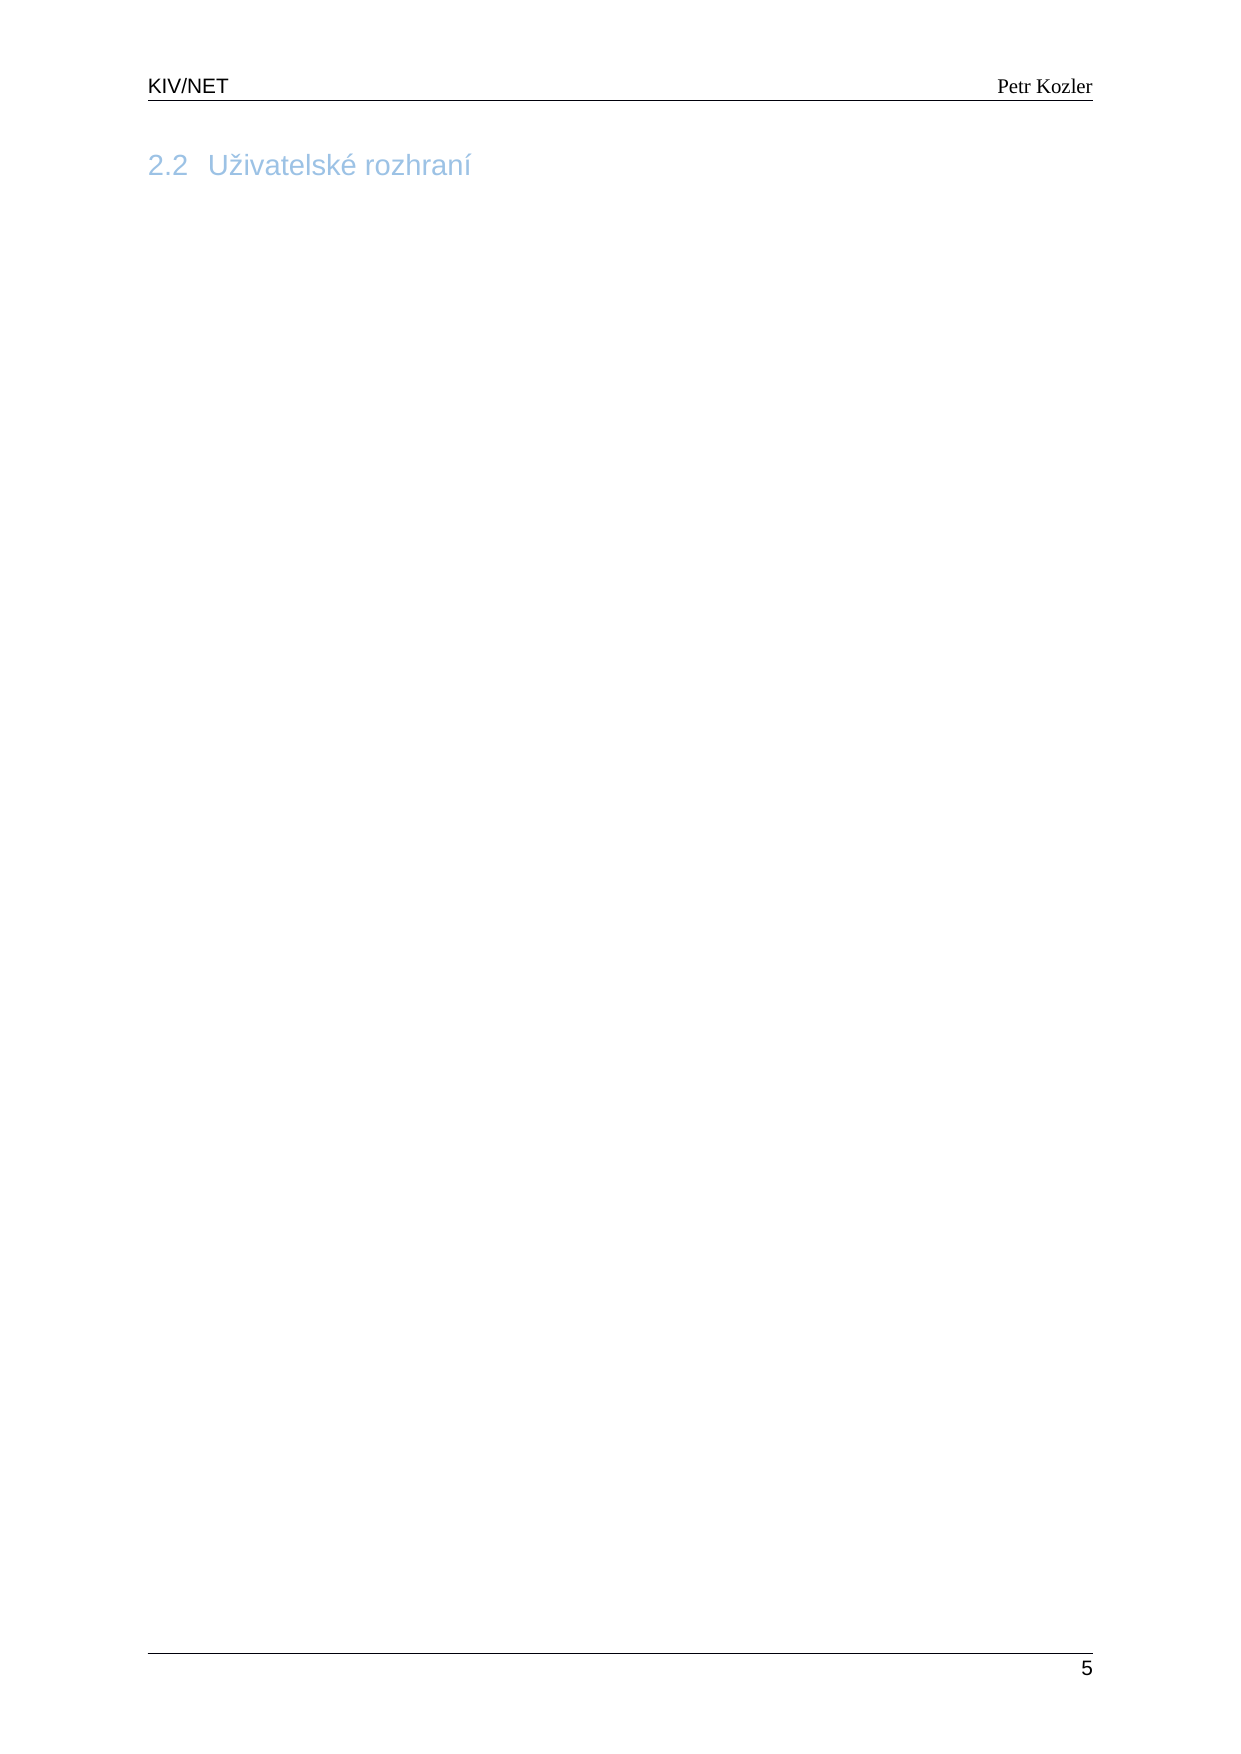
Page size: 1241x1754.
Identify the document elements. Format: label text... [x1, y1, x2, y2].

subtitle Uživatelské rozhraní [148, 148, 1093, 181]
